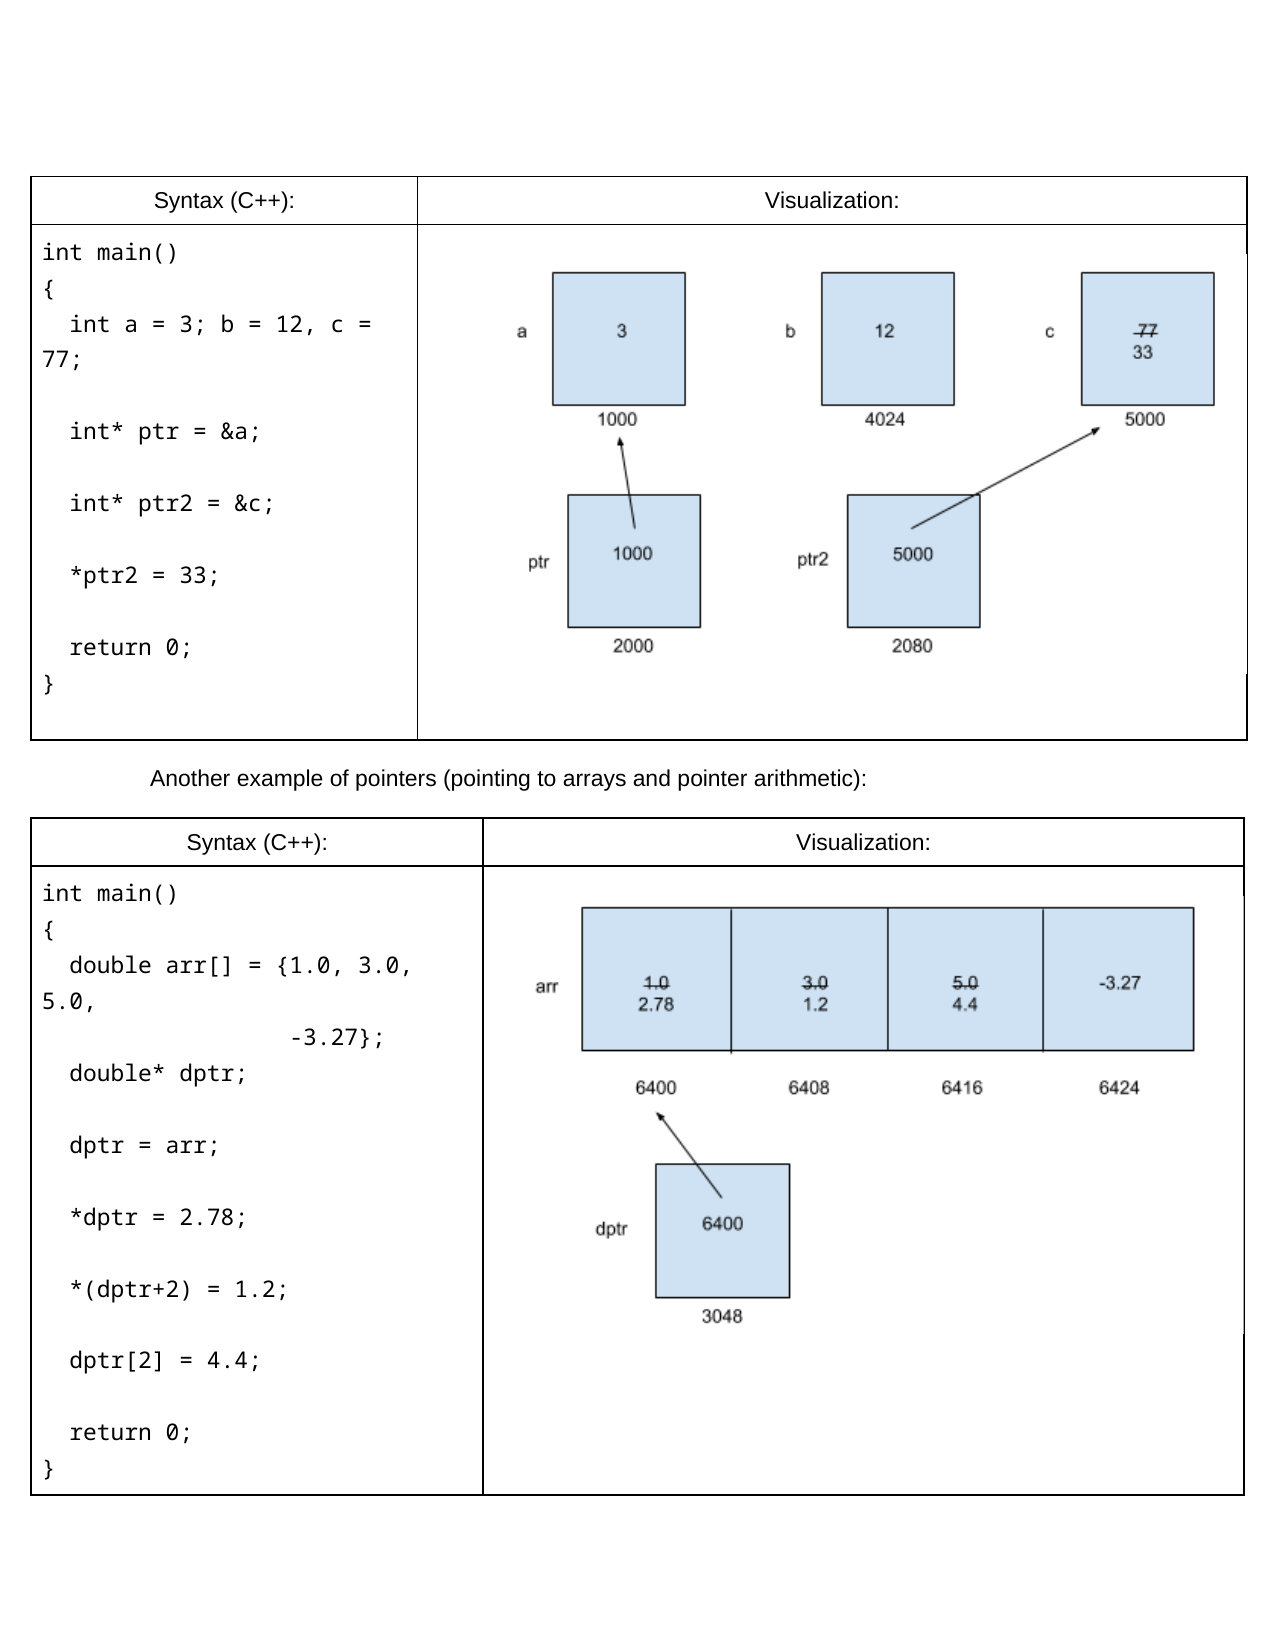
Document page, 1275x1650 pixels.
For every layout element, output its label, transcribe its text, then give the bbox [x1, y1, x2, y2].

table_cell [484, 867, 1243, 1494]
table_cell int main() { int a = 3; b = 12, c = 77; int* ptr = &a; int* ptr2 = &c; *ptr2 = 33; return 0; } [32, 225, 417, 739]
picture [512, 896, 1244, 1334]
table_header Syntax (C++): [32, 819, 482, 865]
picture [446, 254, 1247, 674]
table_header Visualization: [418, 177, 1246, 224]
table_header Syntax (C++): [32, 177, 417, 224]
table_cell int main() { double arr[] = {1.0, 3.0, 5.0, -3.27}; double* dptr; dptr = arr; *dptr = 2.78; *(dptr+2) = 1.2; dptr[2] = 4.4; return 0; } [32, 867, 482, 1494]
table_header Visualization: [484, 819, 1243, 865]
text Another example of pointers (pointing to arrays and pointer arithmetic): [150, 766, 1125, 792]
table_cell [418, 225, 1246, 739]
